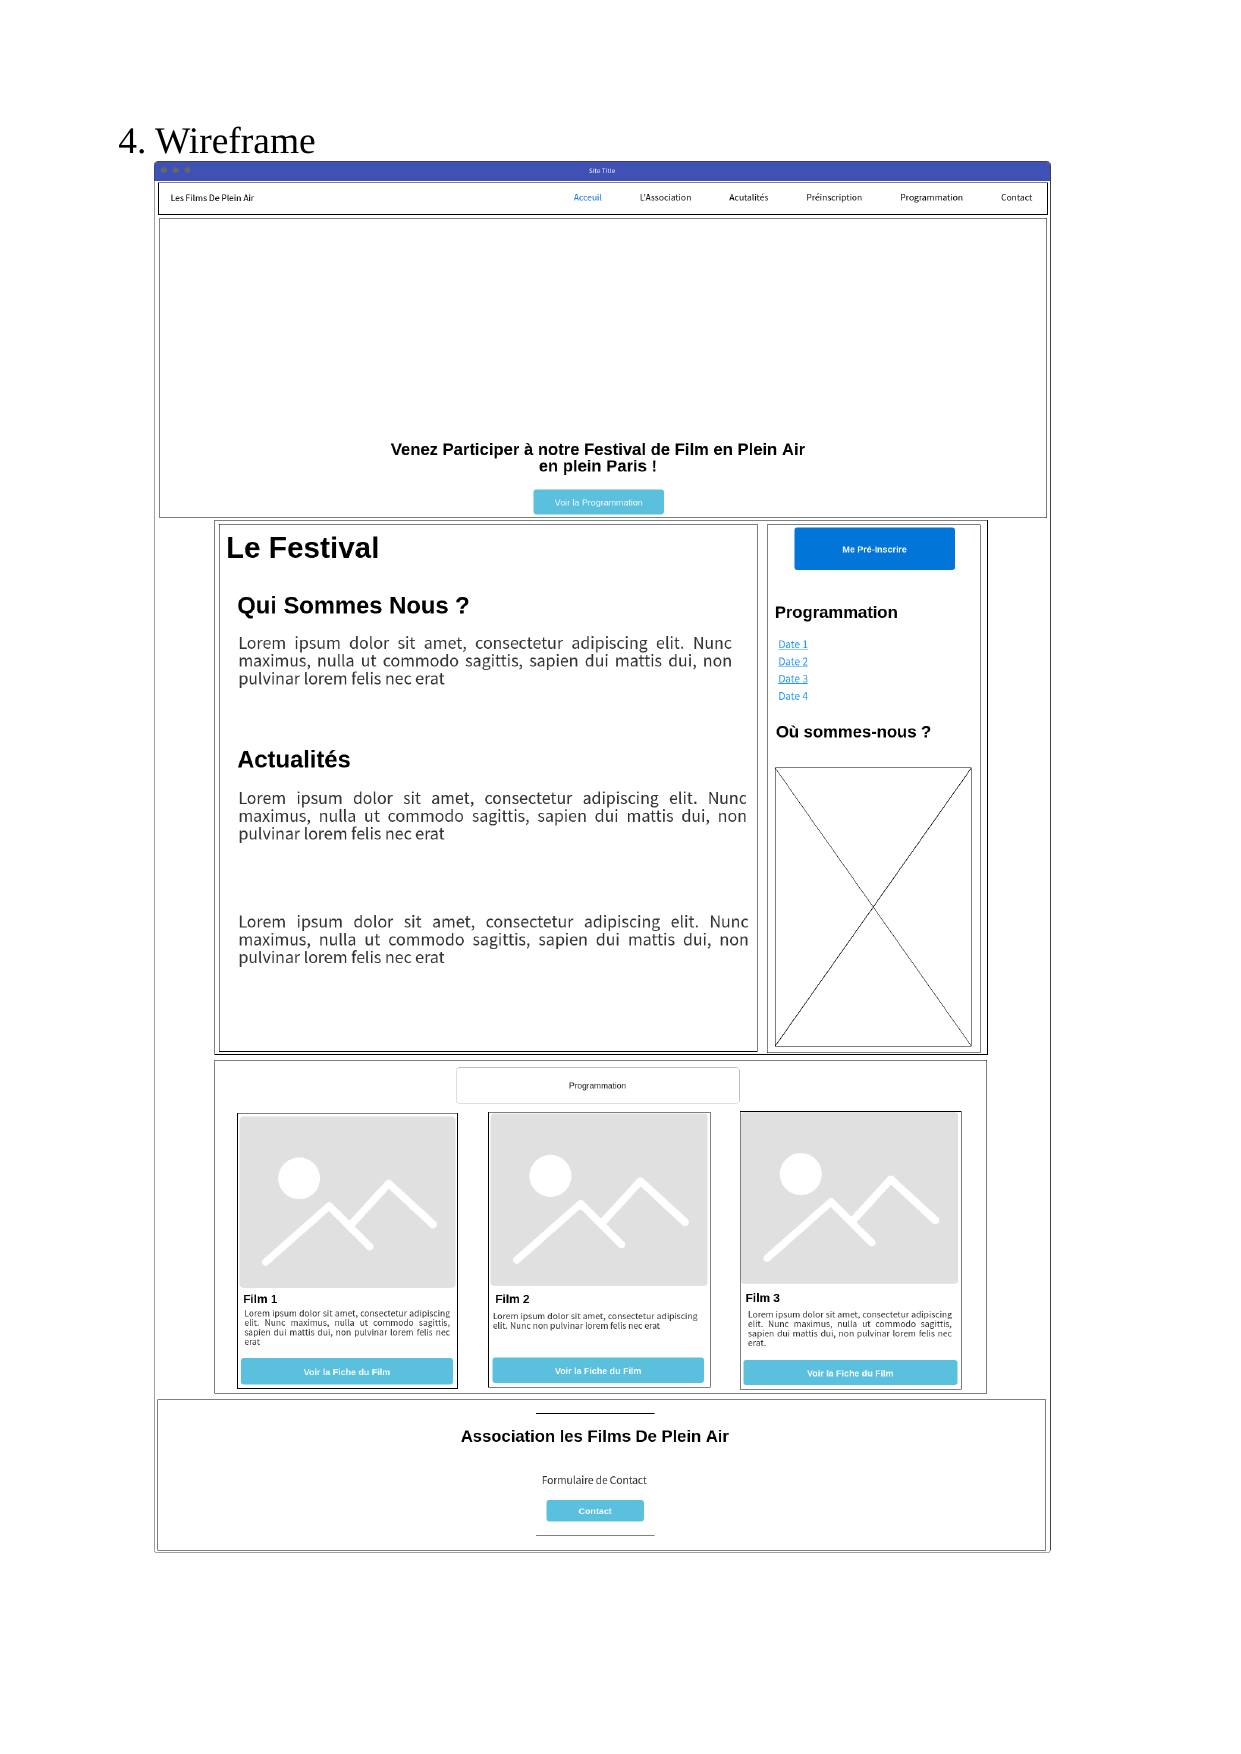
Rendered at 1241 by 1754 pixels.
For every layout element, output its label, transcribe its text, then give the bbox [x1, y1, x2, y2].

text 4. Wireframe [118, 118, 1122, 161]
picture [118, 161, 1123, 1618]
